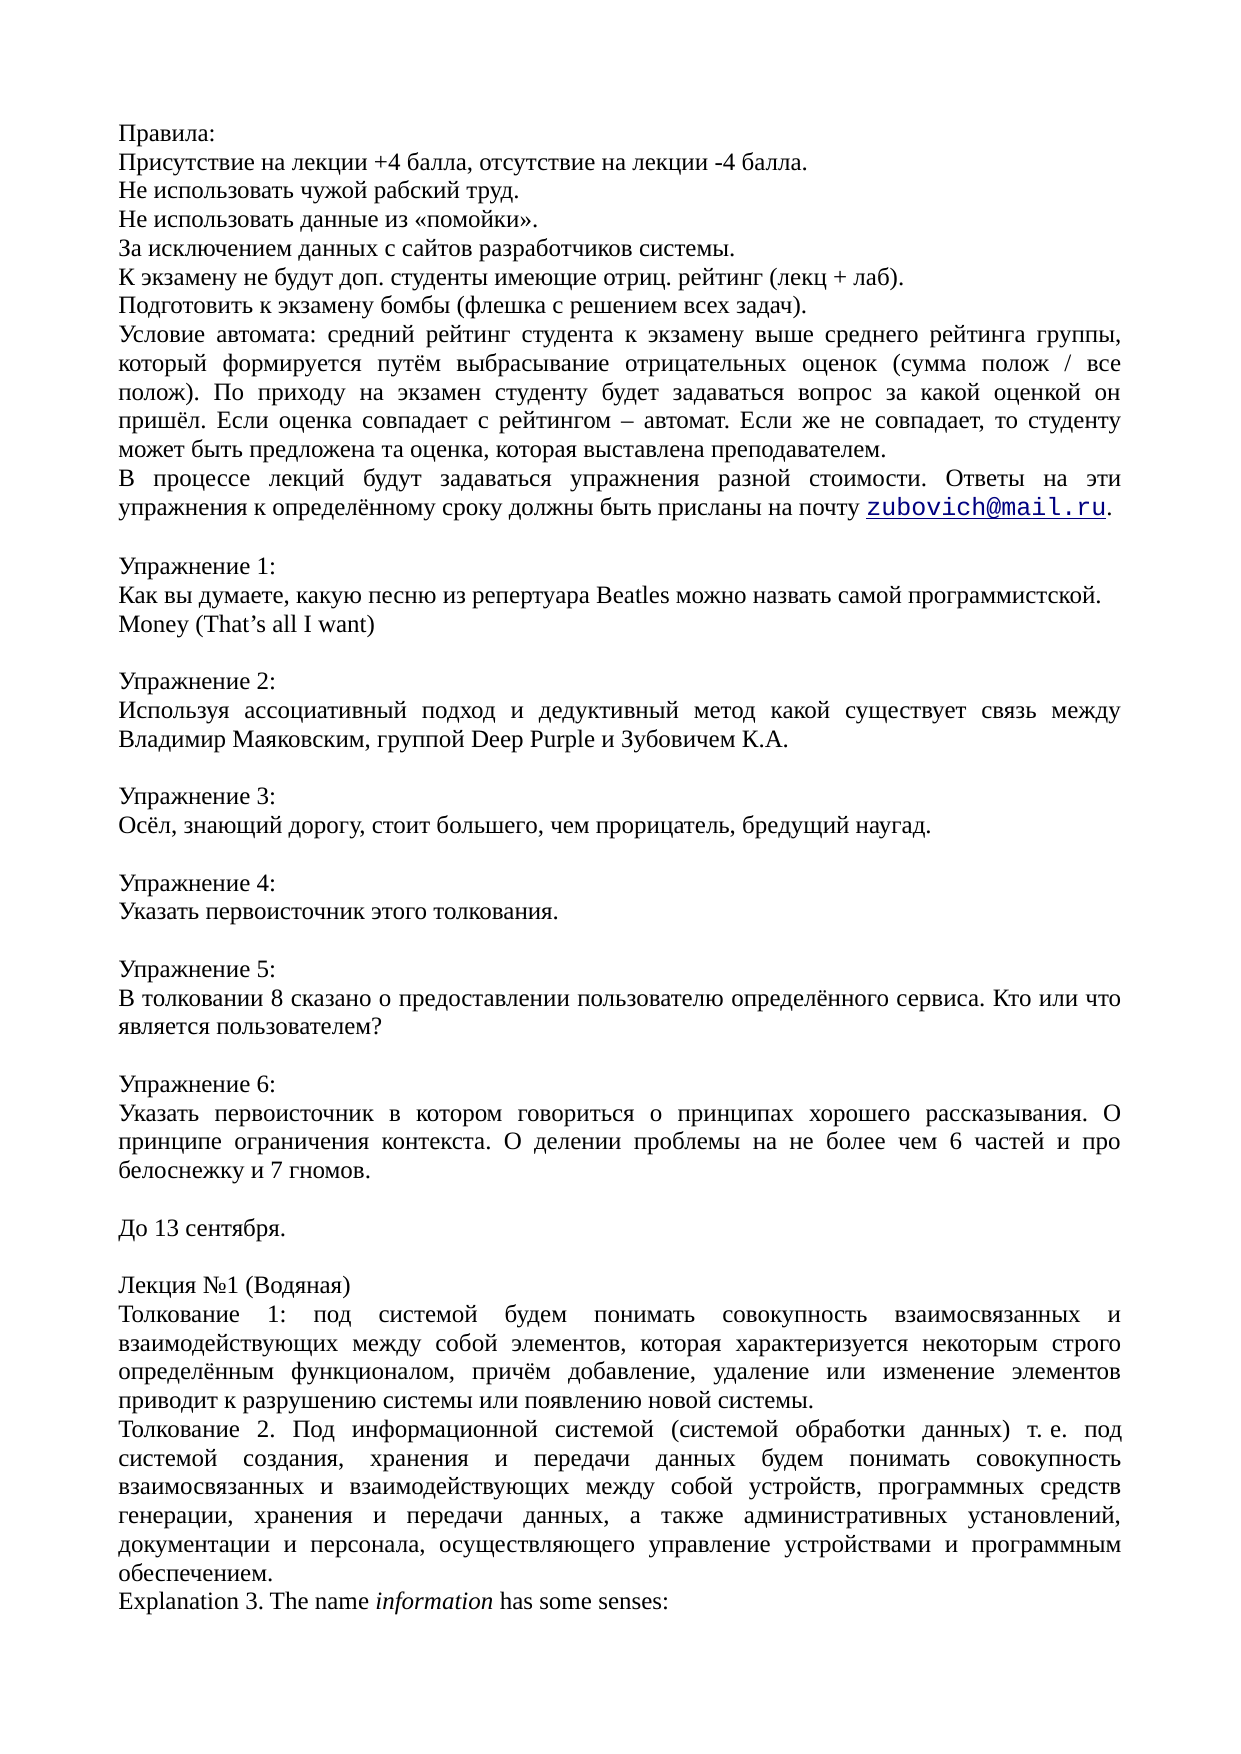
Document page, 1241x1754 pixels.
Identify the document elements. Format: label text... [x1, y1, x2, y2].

text Упражнение 2: [118, 666, 1122, 695]
text Упражнение 6: [118, 1069, 1122, 1098]
text Упражнение 3: [118, 781, 1122, 810]
text Указать первоисточник в котором говориться о принципах хорошего рассказывания. О принципе ограничения контекста. О делении проблемы на не более чем 6 частей и про белоснежку и 7 гномов. [118, 1098, 1122, 1184]
text Не использовать чужой рабский труд. [118, 176, 1122, 204]
text В толковании 8 сказано о предоставлении пользователю определённого сервиса. Кто или что является пользователем? [118, 983, 1122, 1040]
text Упражнение 4: [118, 868, 1122, 896]
text До 13 сентября. [118, 1213, 1122, 1241]
text Указать первоисточник этого толкования. [118, 896, 1122, 925]
text За исключением данных с сайтов разработчиков системы. [118, 233, 1122, 262]
text Присутствие на лекции +4 балла, отсутствие на лекции -4 балла. [118, 147, 1122, 176]
text Правила: [118, 118, 1122, 147]
text Условие автомата: средний рейтинг студента к экзамену выше среднего рейтинга группы, который формируется путём выбрасывание отрицательных оценок (сумма полож / все полож). По приходу на экзамен студенту будет задаваться вопрос за какой оценкой он пришёл. Если оценка совпадает с рейтингом – автомат. Если же не совпадает, то студенту может быть предложена та оценка, которая выставлена преподавателем. [118, 319, 1122, 463]
text Толкование 2. Под информационной системой (системой обработки данных) т. е. под системой создания, хранения и передачи данных будем понимать совокупность взаимосвязанных и взаимодействующих между собой устройств, программных средств генерации, хранения и передачи данных, а также административных установлений, документации и персонала, осуществляющего управление устройствами и программным обеспечением. [118, 1414, 1122, 1586]
text Упражнение 1: [118, 551, 1122, 580]
text Толкование 1: под системой будем понимать совокупность взаимосвязанных и взаимодействующих между собой элементов, которая характеризуется некоторым строго определённым функционалом, причём добавление, удаление или изменение элементов приводит к разрушению системы или появлению новой системы. [118, 1299, 1122, 1414]
text Подготовить к экзамену бомбы (флешка с решением всех задач). [118, 291, 1122, 319]
text Как вы думаете, какую песню из репертуара Beatles можно назвать самой программистской. [118, 580, 1122, 609]
text К экзамену не будут доп. студенты имеющие отриц. рейтинг (лекц + лаб). [118, 262, 1122, 291]
text Упражнение 5: [118, 954, 1122, 983]
text Лекция №1 (Водяная) [118, 1270, 1122, 1299]
text Explanation 3. The name information has some senses: [118, 1586, 1122, 1615]
text Не использовать данные из «помойки». [118, 204, 1122, 233]
text Используя ассоциативный подход и дедуктивный метод какой существует связь между Владимир Маяковским, группой Deep Purple и Зубовичем К.А. [118, 695, 1122, 753]
text В процессе лекций будут задаваться упражнения разной стоимости. Ответы на эти упражнения к определённому сроку должны быть присланы на почту zubovich@mail.ru. [118, 463, 1122, 523]
text Осёл, знающий дорогу, стоит большего, чем прорицатель, бредущий наугад. [118, 810, 1122, 839]
text Money (That’s all I want) [118, 609, 1122, 638]
